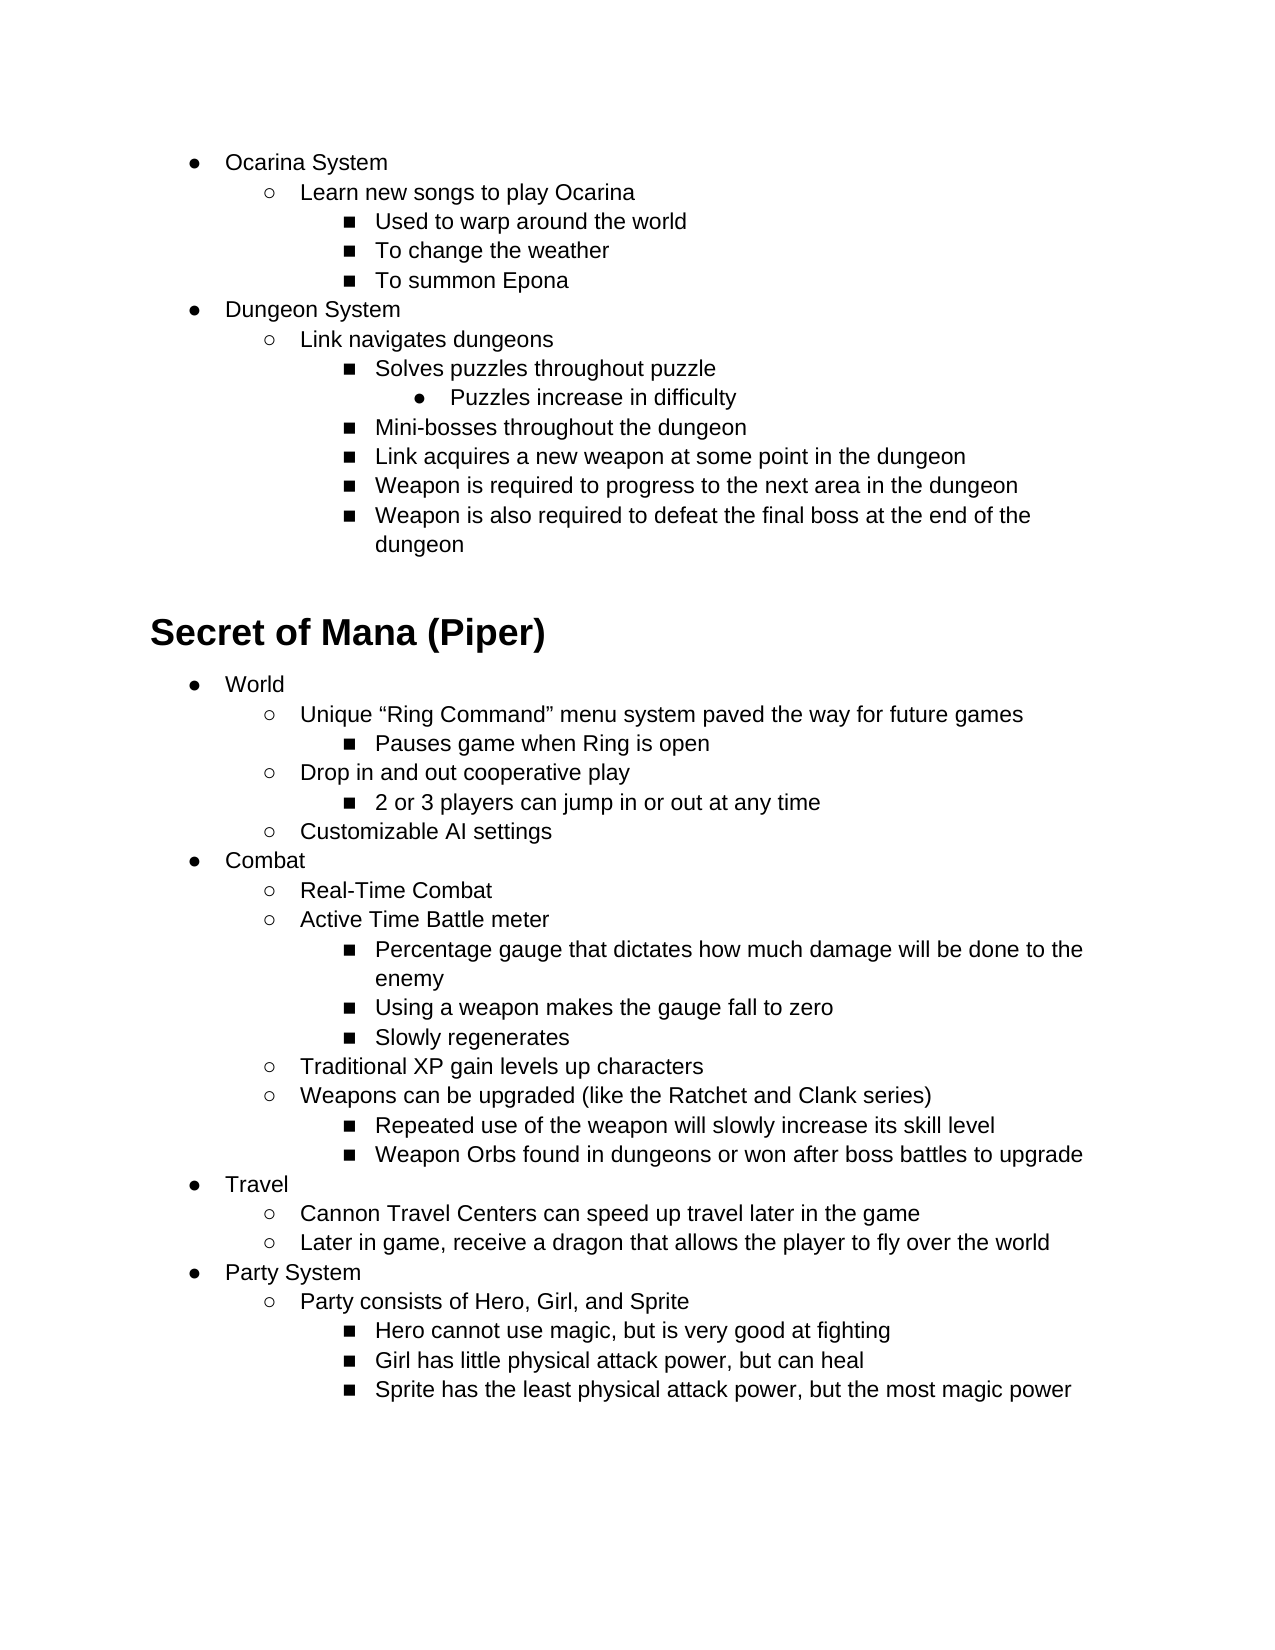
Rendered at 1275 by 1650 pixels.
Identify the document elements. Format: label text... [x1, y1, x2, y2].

list Later in game, receive a dragon that allows the player to fly over the world [262, 1230, 1125, 1256]
list Mini-bosses throughout the dungeon [150, 414, 1125, 440]
list Travel [187, 1171, 1125, 1197]
list World [187, 672, 1125, 697]
list Sprite has the least physical attack power, but the most magic power [150, 1377, 1125, 1402]
list Used to warp around the world [150, 209, 1125, 234]
list Pauses game when Ring is open [150, 731, 1125, 756]
list 2 or 3 players can jump in or out at any time [150, 789, 1125, 815]
list Unique “Ring Command” menu system paved the way for future games [262, 701, 1125, 727]
list To summon Epona [150, 267, 1125, 293]
list Slowly regenerates [150, 1024, 1125, 1050]
subtitle Secret of Mana (Piper) [150, 611, 1125, 653]
list Drop in and out cooperative play [262, 760, 1125, 786]
list Traditional XP gain levels up characters [262, 1054, 1125, 1079]
list Dungeon System [187, 297, 1125, 322]
list Weapon Orbs found in dungeons or won after boss battles to upgrade [150, 1142, 1125, 1167]
list Hero cannot use magic, but is very good at fighting [150, 1318, 1125, 1344]
list Cannon Travel Centers can speed up travel later in the game [262, 1201, 1125, 1226]
list Learn new songs to play Ocarina [262, 179, 1125, 205]
list Active Time Battle meter [262, 907, 1125, 932]
list Girl has little physical attack power, but can heal [150, 1347, 1125, 1373]
list Weapon is also required to defeat the final boss at the end of the dungeon [150, 502, 1125, 557]
list Percentage gauge that dictates how much damage will be done to the enemy [150, 936, 1125, 991]
list Puzzles increase in difficulty [412, 385, 1125, 411]
list Weapon is required to progress to the next area in the dungeon [150, 473, 1125, 499]
list Solves puzzles throughout puzzle [150, 356, 1125, 381]
list To change the weather [150, 238, 1125, 264]
list Weapons can be upgraded (like the Ratchet and Clank series) [262, 1083, 1125, 1109]
list Link navigates dungeons [262, 326, 1125, 352]
list Customizable AI settings [262, 819, 1125, 844]
list Ocarina System [187, 150, 1125, 176]
list Using a weapon makes the gauge fall to zero [150, 995, 1125, 1021]
list Party consists of Hero, Girl, and Sprite [262, 1289, 1125, 1314]
list Party System [187, 1259, 1125, 1285]
list Link acquires a new weapon at some point in the dungeon [150, 444, 1125, 469]
list Repeated use of the weapon will slowly increase its skill level [150, 1112, 1125, 1138]
list Combat [187, 848, 1125, 874]
list Real-Time Combat [262, 877, 1125, 903]
